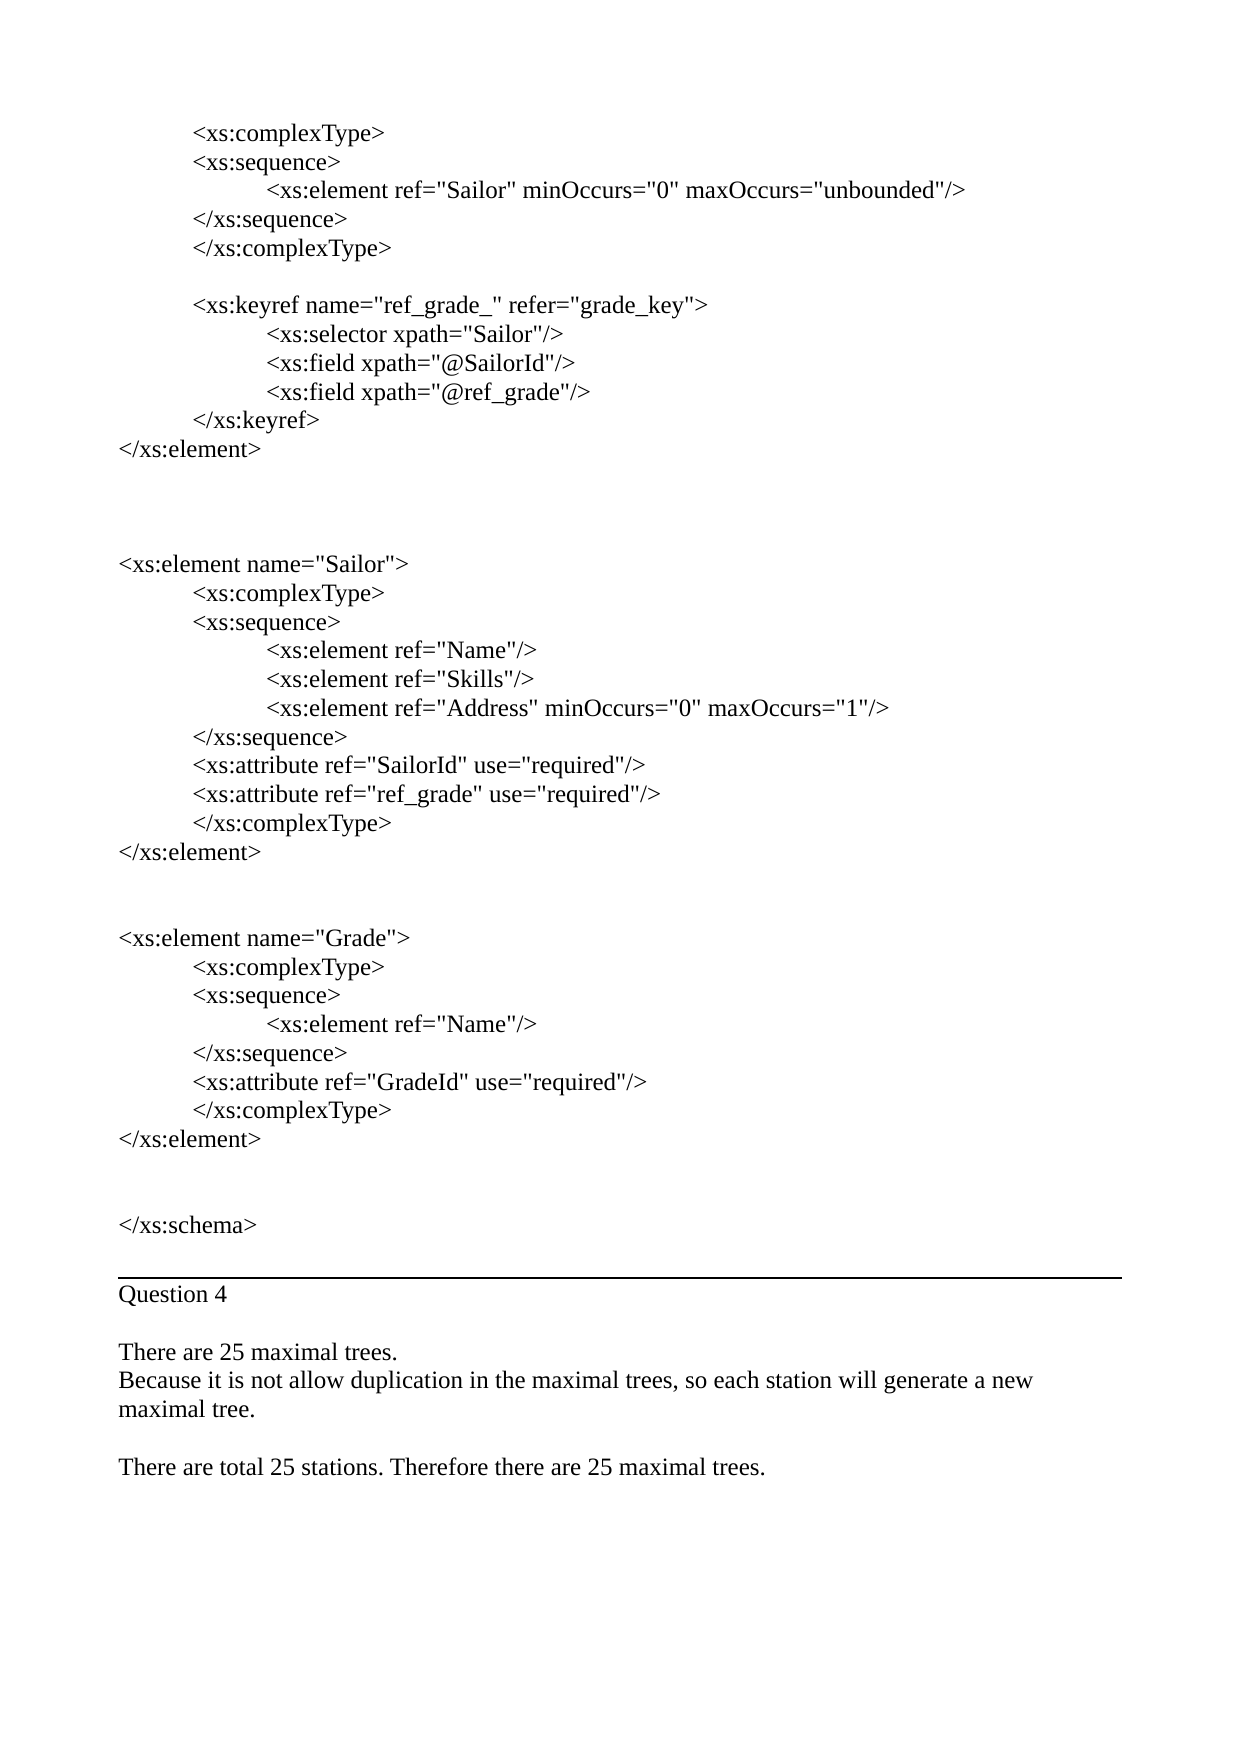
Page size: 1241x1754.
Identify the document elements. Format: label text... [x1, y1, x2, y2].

text </xs:complexType> [118, 233, 1122, 262]
text </xs:element> [118, 1124, 1122, 1153]
text </xs:keyref> [118, 406, 1122, 434]
text </xs:complexType> [118, 1096, 1122, 1124]
text </xs:complexType> [118, 808, 1122, 837]
text <xs:field xpath="@ref_grade"/> [118, 377, 1122, 406]
text <xs:element ref="Name"/> [118, 1009, 1122, 1038]
text <xs:attribute ref="GradeId" use="required"/> [118, 1067, 1122, 1096]
text There are total 25 stations. Therefore there are 25 maximal trees. [118, 1452, 1122, 1480]
text There are 25 maximal trees. [118, 1337, 1122, 1365]
text <xs:attribute ref="SailorId" use="required"/> [118, 751, 1122, 779]
text <xs:sequence> [118, 981, 1122, 1009]
text <xs:element ref="Skills"/> [118, 664, 1122, 693]
text <xs:element name="Sailor"> [118, 549, 1122, 578]
text <xs:attribute ref="ref_grade" use="required"/> [118, 779, 1122, 808]
text Because it is not allow duplication in the maximal trees, so each station will generate a new maximal tree. [118, 1365, 1122, 1423]
text </xs:schema> [118, 1211, 1122, 1239]
text </xs:sequence> [118, 1038, 1122, 1067]
text <xs:element name="Grade"> [118, 923, 1122, 952]
text </xs:sequence> [118, 722, 1122, 751]
text </xs:element> [118, 434, 1122, 463]
text <xs:sequence> [118, 147, 1122, 176]
text <xs:keyref name="ref_grade_" refer="grade_key"> [118, 291, 1122, 319]
text <xs:sequence> [118, 607, 1122, 636]
text Question 4 [118, 1279, 1122, 1308]
text <xs:element ref="Sailor" minOccurs="0" maxOccurs="unbounded"/> [118, 176, 1122, 204]
text <xs:complexType> [118, 578, 1122, 607]
text <xs:complexType> [118, 952, 1122, 981]
text </xs:element> [118, 837, 1122, 866]
text <xs:complexType> [118, 118, 1122, 147]
text <xs:element ref="Name"/> [118, 636, 1122, 664]
text <xs:field xpath="@SailorId"/> [118, 348, 1122, 377]
text <xs:selector xpath="Sailor"/> [118, 319, 1122, 348]
text </xs:sequence> [118, 204, 1122, 233]
text <xs:element ref="Address" minOccurs="0" maxOccurs="1"/> [118, 693, 1122, 722]
